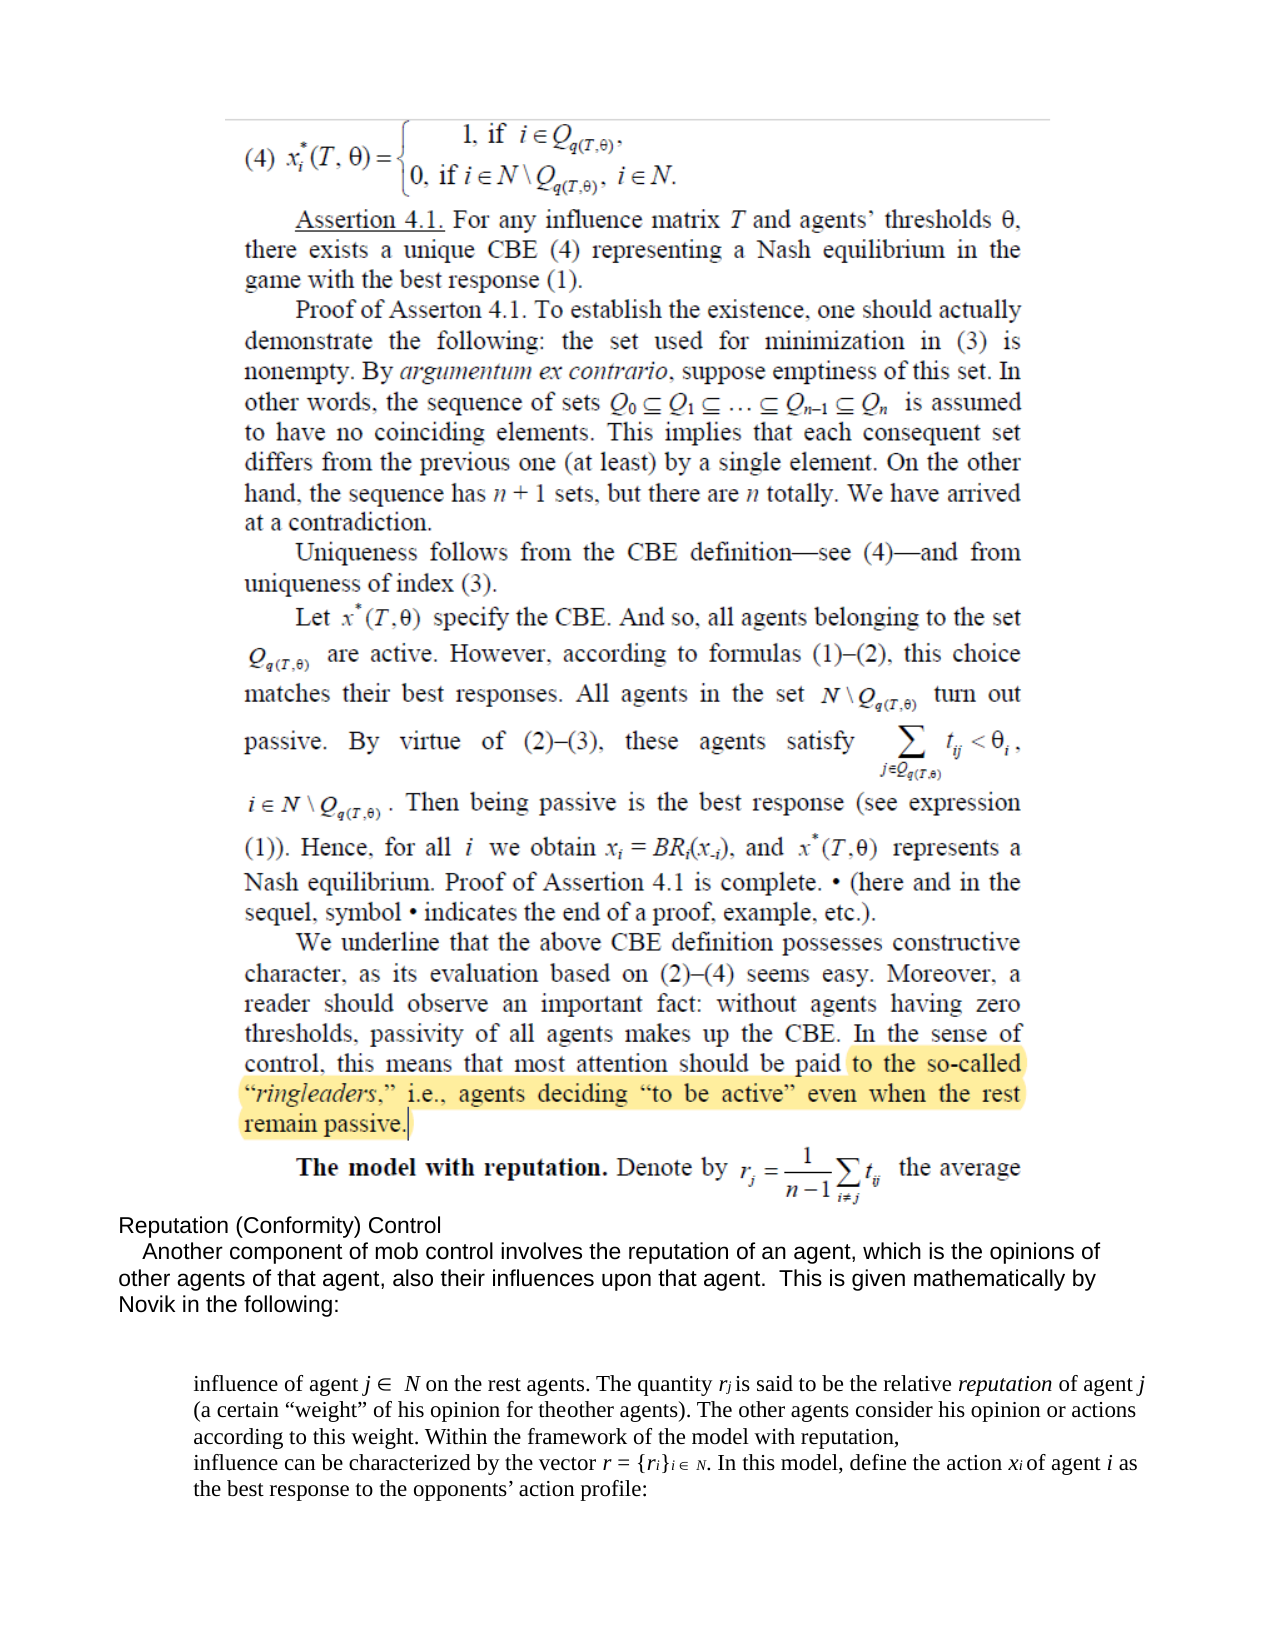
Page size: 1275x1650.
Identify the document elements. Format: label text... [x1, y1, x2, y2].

picture [225, 118, 1050, 1212]
text Another component of mob control involves the reputation of an agent, which is the opinions of other agents of that agent, also their influences upon that agent. This is given mathematically by Novik in the following: [118, 1238, 1157, 1317]
text influence can be characterized by the vector r = {ri}i Î N. In this model, define the action xi of agent i as the best response to the opponents’ action profile: [193, 1449, 1157, 1502]
text influence of agent j Î N on the rest agents. The quantity rj is said to be the relative reputation of agent j (a certain “weight” of his opinion for theother agents). The other agents consider his opinion or actions according to this weight. Within the framework of the model with reputation, [193, 1370, 1157, 1449]
text Reputation (Conformity) Control [118, 487, 1157, 1238]
